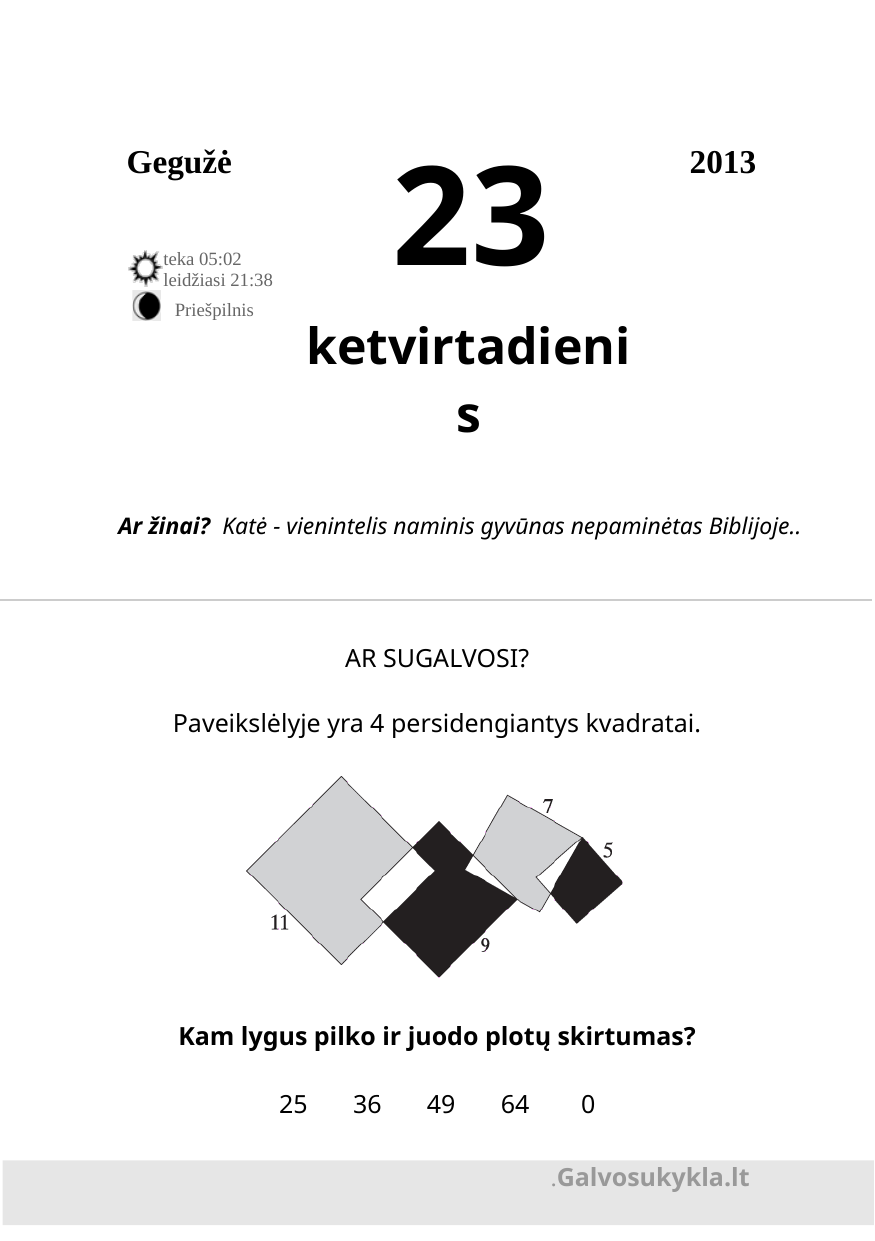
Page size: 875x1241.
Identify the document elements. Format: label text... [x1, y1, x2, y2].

table_header Priešpilnis [118, 288, 298, 448]
text Ar žinai? Katė - vienintelis naminis gyvūnas nepaminėtas Biblijoje.. [118, 510, 820, 541]
text Kam lygus pilko ir juodo plotų skirtumas? [118, 1019, 756, 1053]
table_header Gegužė teka 05:02 leidžiasi 21:38 [118, 118, 298, 287]
text 25 36 49 64 0 [118, 1087, 756, 1121]
text AR SUGALVOSI? [118, 641, 756, 675]
text Paveikslėlyje yra 4 persidengiantys kvadratai. [118, 706, 756, 740]
picture [244, 774, 623, 978]
table_header 2013 [638, 118, 756, 448]
table_header 23 ketvirtadienis [299, 118, 638, 448]
